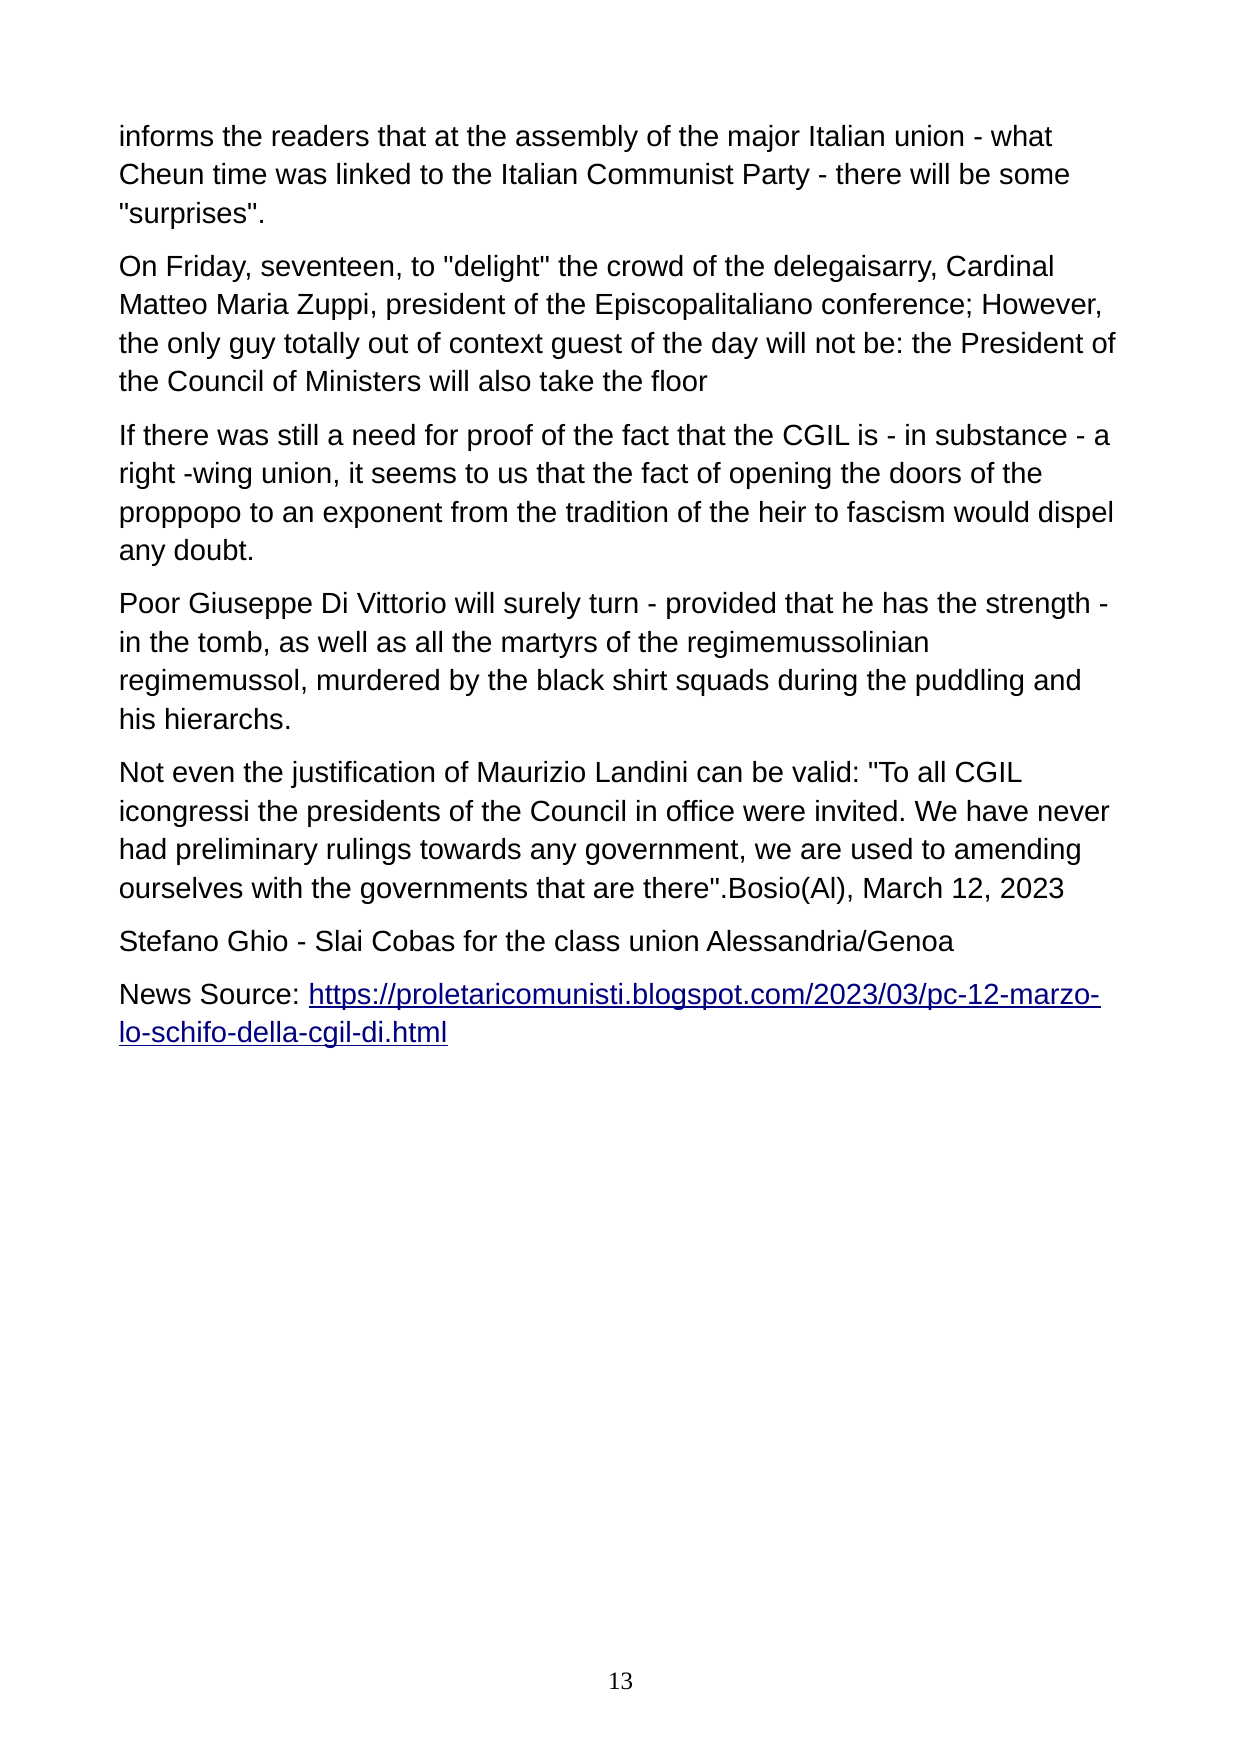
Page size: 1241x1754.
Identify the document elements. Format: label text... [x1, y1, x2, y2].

text informs the readers that at the assembly of the major Italian union - what Cheun time was linked to the Italian Communist Party - there will be some "surprises". [118, 118, 1122, 229]
text News Source: https://proletaricomunisti.blogspot.com/2023/03/pc-12-marzo-lo-schifo-della-cgil-di.html [118, 977, 1122, 1049]
text If there was still a need for proof of the fact that the CGIL is - in substance - a right -wing union, it seems to us that the fact of opening the doors of the proppopo to an exponent from the tradition of the heir to fascism would dispel any doubt. [118, 417, 1122, 567]
text On Friday, seventeen, to "delight" the crowd of the delegaisarry, Cardinal Matteo Maria Zuppi, president of the Episcopalitaliano conference; However, the only guy totally out of context guest of the day will not be: the President of the Council of Ministers will also take the floor [118, 249, 1122, 398]
text Not even the justification of Maurizio Landini can be valid: "To all CGIL icongressi the presidents of the Council in office were invited. We have never had preliminary rulings towards any government, we are used to amending ourselves with the governments that are there".Bosio(Al), March 12, 2023 [118, 755, 1122, 904]
text Stefano Ghio - Slai Cobas for the class union Alessandria/Genoa [118, 924, 1122, 957]
text Poor Giuseppe Di Vittorio will surely turn - provided that he has the strength - in the tomb, as well as all the martyrs of the regimemussolinian regimemussol, murdered by the black shirt squads during the puddling and his hierarchs. [118, 586, 1122, 735]
